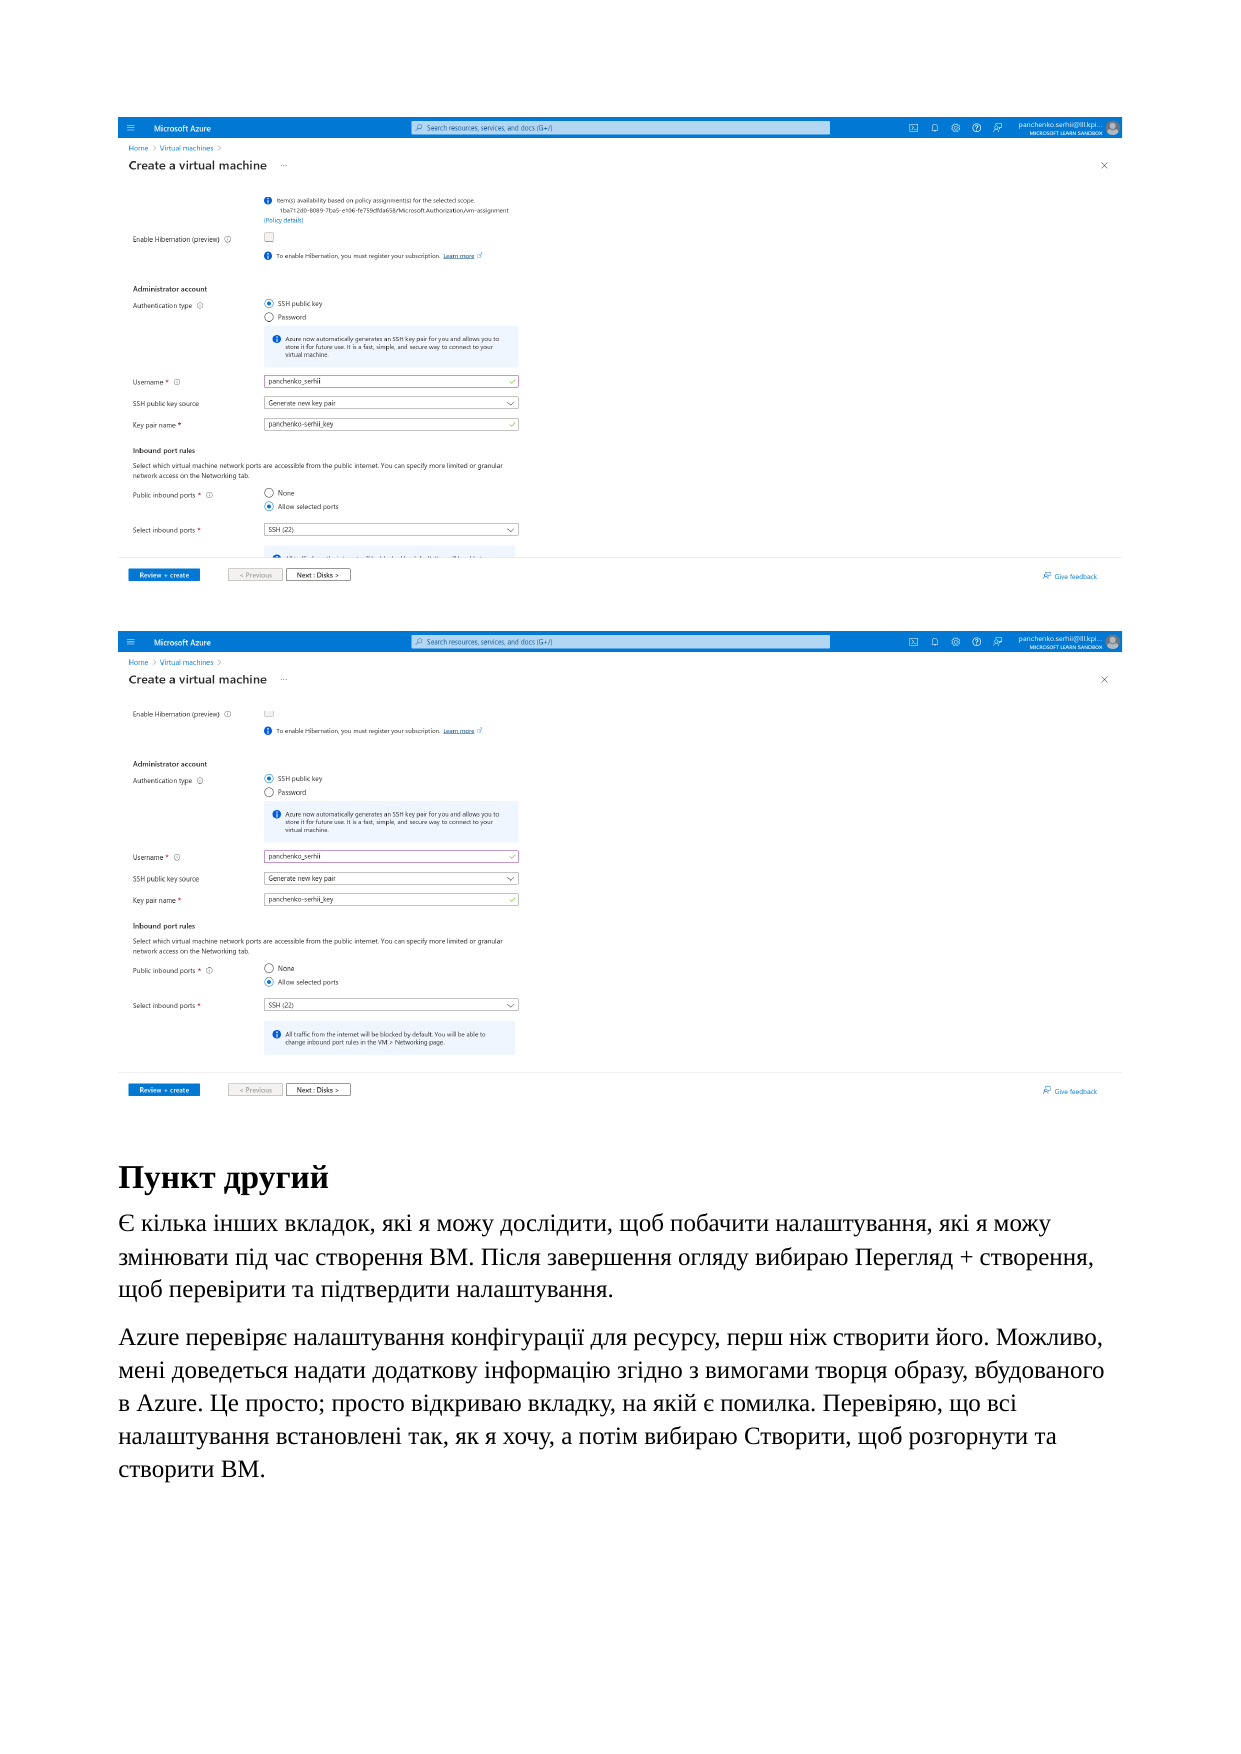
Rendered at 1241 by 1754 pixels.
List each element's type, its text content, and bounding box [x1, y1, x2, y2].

picture [118, 117, 1123, 594]
subtitle Пункт другий [118, 1158, 1122, 1196]
text Є кілька інших вкладок, які я можу дослідити, щоб побачити налаштування, які я можу змінювати під час створення ВМ. Після завершення огляду вибираю Перегляд + створення, щоб перевірити та підтвердити налаштування. [118, 1208, 1122, 1303]
text Azure перевіряє налаштування конфігурації для ресурсу, перш ніж створити його. Можливо, мені доведеться надати додаткову інформацію згідно з вимогами творця образу, вбудованого в Azure. Це просто; просто відкриваю вкладку, на якій є помилка. Перевіряю, що всі налаштування встановлені так, як я хочу, а потім вибираю Створити, щоб розгорнути та створити ВМ. [118, 1322, 1122, 1483]
picture [118, 631, 1123, 1109]
